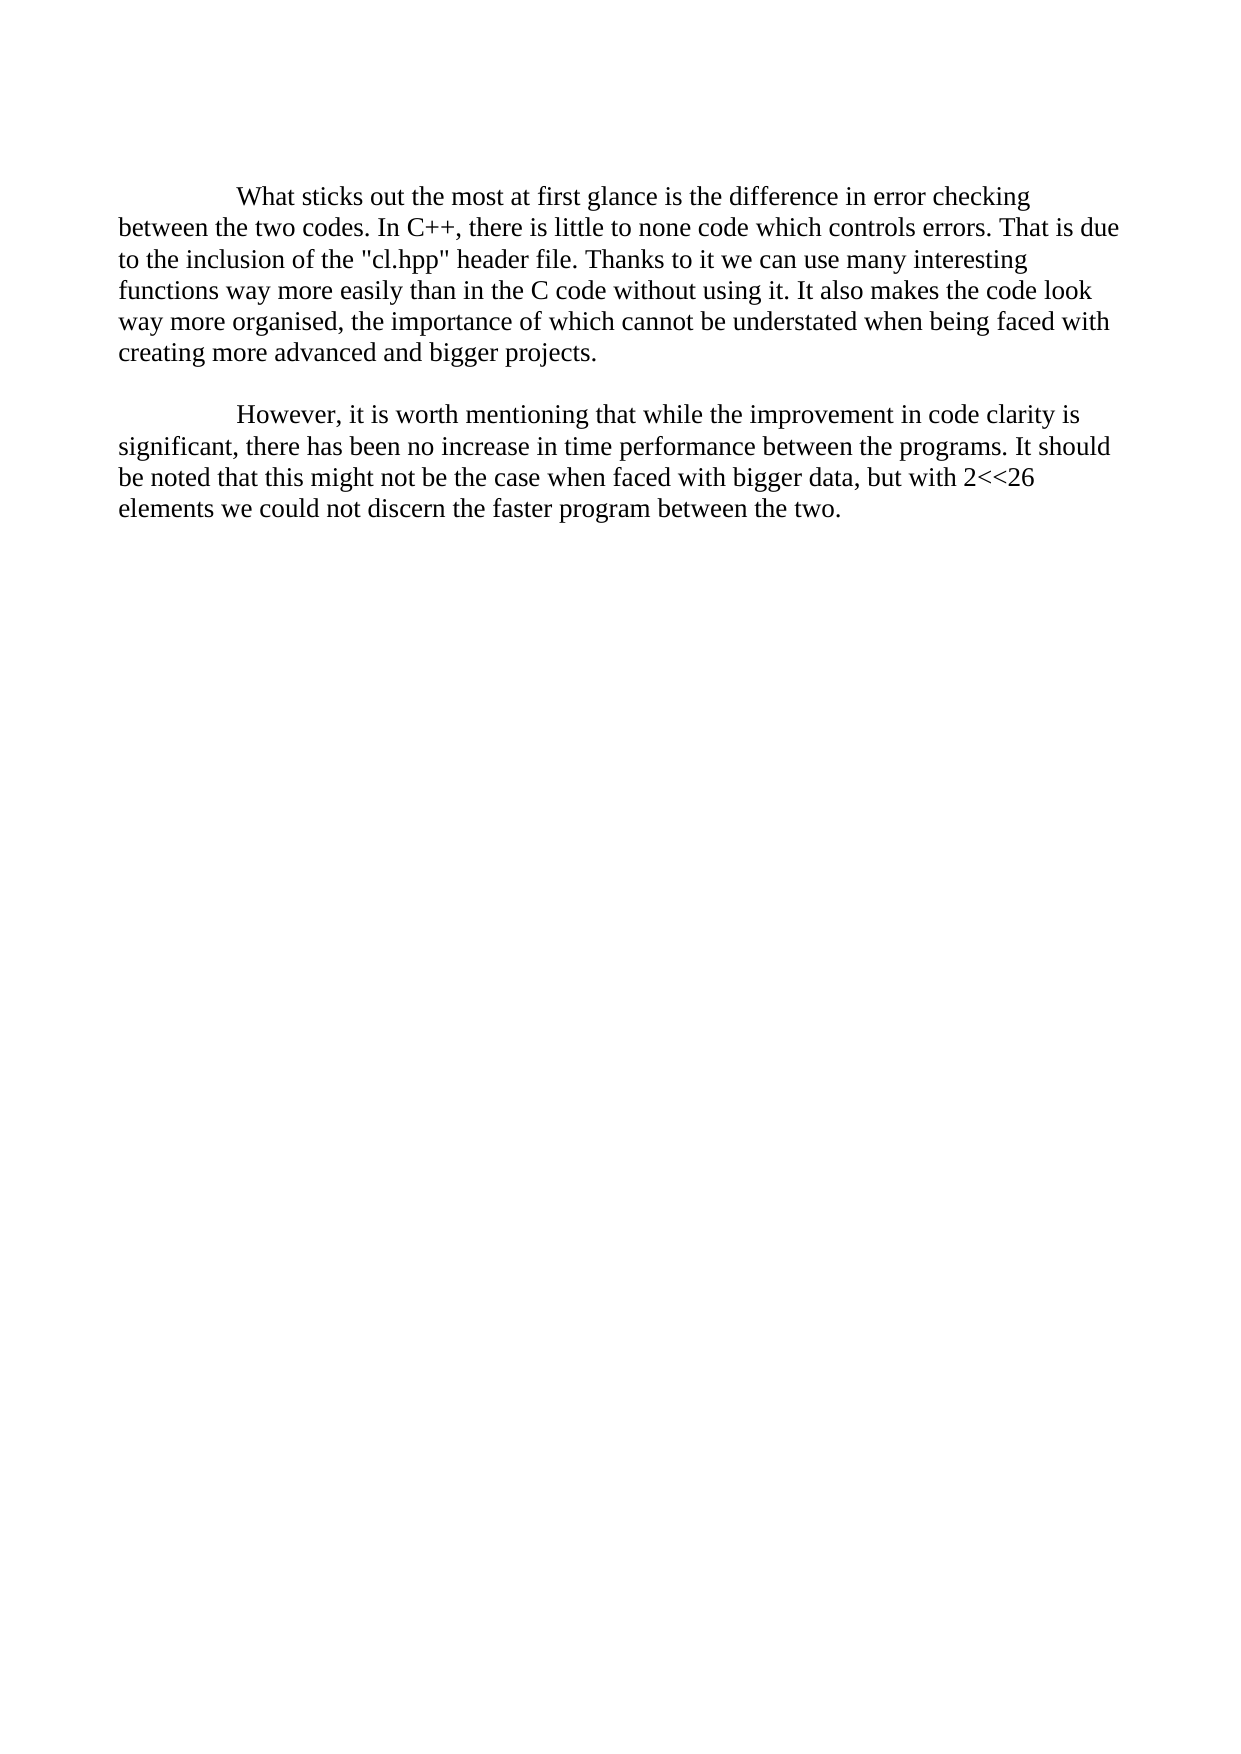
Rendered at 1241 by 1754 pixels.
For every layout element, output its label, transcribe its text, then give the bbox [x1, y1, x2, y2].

text However, it is worth mentioning that while the improvement in code clarity is significant, there has been no increase in time performance between the programs. It should be noted that this might not be the case when faced with bigger data, but with 2<<26 elements we could not discern the faster program between the two. [118, 398, 1122, 523]
text What sticks out the most at first glance is the difference in error checking between the two codes. In C++, there is little to none code which controls errors. That is due to the inclusion of the "cl.hpp" header file. Thanks to it we can use many interesting functions way more easily than in the C code without using it. It also makes the code look way more organised, the importance of which cannot be understated when being faced with creating more advanced and bigger projects. [118, 180, 1122, 367]
